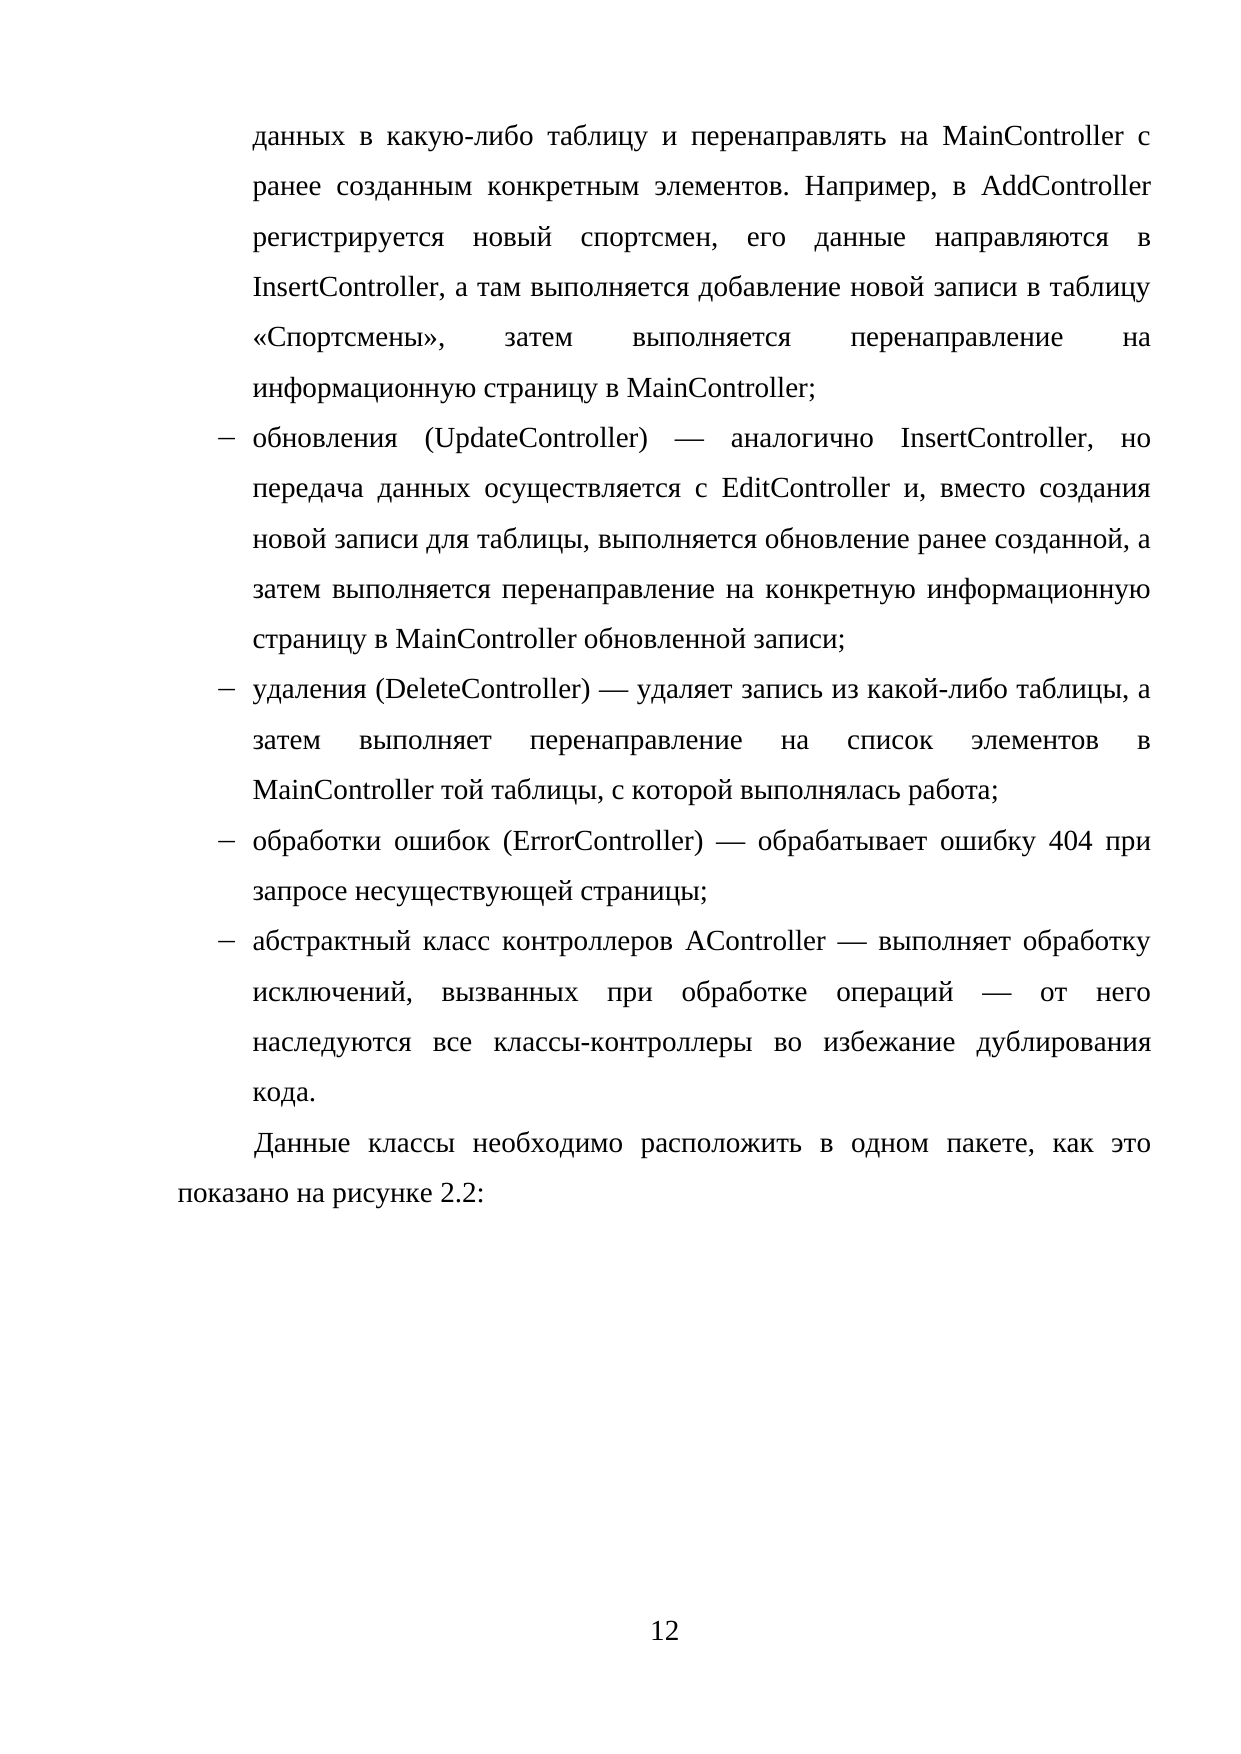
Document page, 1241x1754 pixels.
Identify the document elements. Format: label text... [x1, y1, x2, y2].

text Данные классы необходимо расположить в одном пакете, как это показано на рисунке 2.2: [177, 1125, 1152, 1209]
list абстрактный класс контроллеров AController — выполняет обработку исключений, вызванных при обработке операций — от него наследуются все классы-контроллеры во избежание дублирования кода. [215, 923, 1152, 1108]
list данных в какую-либо таблицу и перенаправлять на MainController с ранее созданным конкретным элементов. Например, в AddController регистрируется новый спортсмен, его данные направляются в InsertController, а там выполняется добавление новой записи в таблицу «Спортсмены», затем выполняется перенаправление на информационную страницу в MainController; [215, 118, 1152, 403]
list удаления (DeleteController) — удаляет запись из какой-либо таблицы, а затем выполняет перенаправление на список элементов в MainController той таблицы, с которой выполнялась работа; [215, 672, 1152, 806]
list обновления (UpdateController) — аналогично InsertController, но передача данных осуществляется с EditController и, вместо создания новой записи для таблицы, выполняется обновление ранее созданной, а затем выполняется перенаправление на конкретную информационную страницу в MainController обновленной записи; [215, 420, 1152, 655]
list обработки ошибок (ErrorController) — обрабатывает ошибку 404 при запросе несуществующей страницы; [215, 823, 1152, 907]
